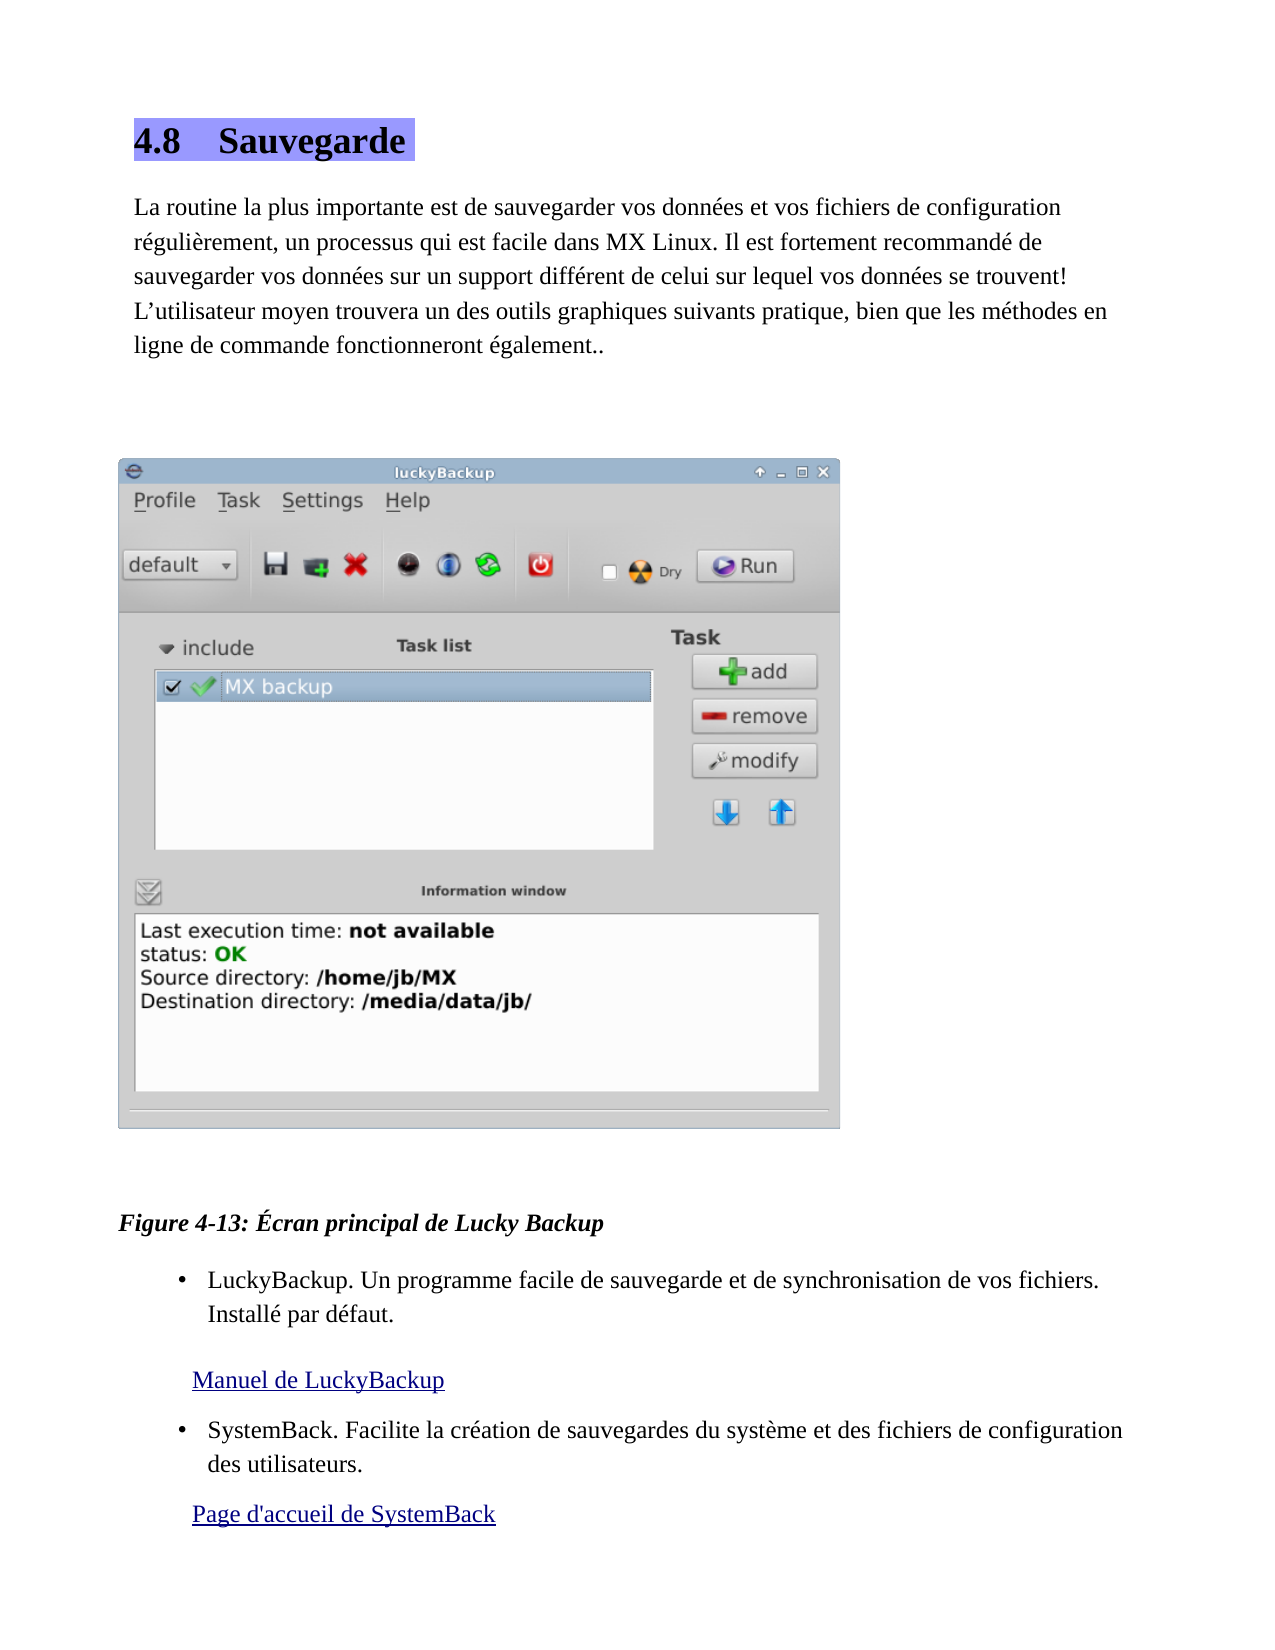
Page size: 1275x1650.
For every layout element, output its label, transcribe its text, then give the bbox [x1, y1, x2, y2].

text Figure 4-13: Écran principal de Lucky Backup [118, 1208, 1157, 1237]
picture [118, 458, 840, 1129]
list SystemBack. Facilite la création de sauvegardes du système et des fichiers de configuration des utilisateurs. [178, 1415, 1141, 1478]
list Manuel de LuckyBackup [162, 1365, 1157, 1394]
text La routine la plus importante est de sauvegarder vos données et vos fichiers de configuration régulièrement, un processus qui est facile dans MX Linux. Il est fortement recommandé de sauvegarder vos données sur un support différent de celui sur lequel vos données se trouvent! L’utilisateur moyen trouvera un des outils graphiques suivants pratique, bien que les méthodes en ligne de commande fonctionneront également.. [134, 192, 1141, 359]
list LuckyBackup. Un programme facile de sauvegarde et de synchronisation de vos fichiers. Installé par défaut. [178, 1265, 1141, 1328]
subtitle 4.8 Sauvegarde [415, 118, 1141, 161]
list Page d'accueil de SystemBack [162, 1499, 1157, 1528]
